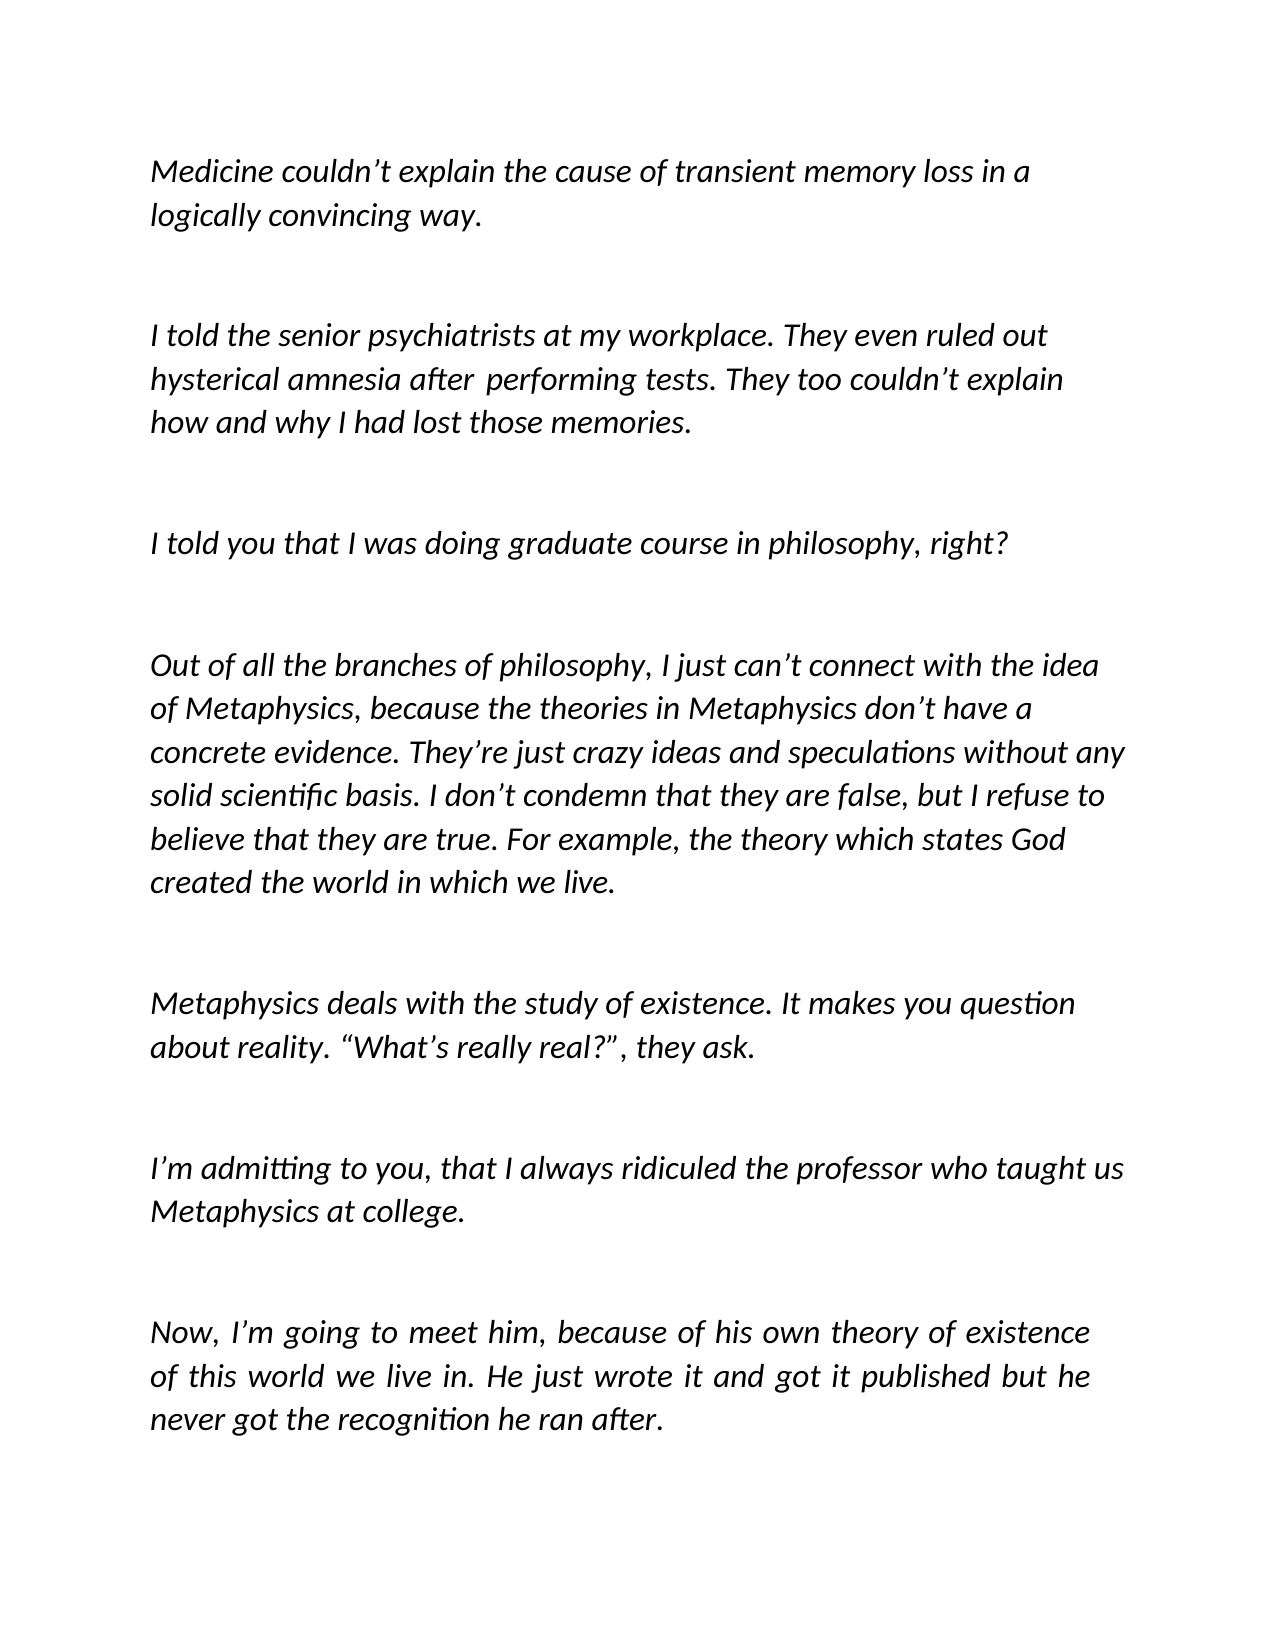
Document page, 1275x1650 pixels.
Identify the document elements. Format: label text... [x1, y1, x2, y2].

text I’m admitting to you, that I always ridiculed the professor who taught us Metaphysics at college. [150, 1147, 1162, 1231]
text created the world in which we live. [150, 861, 1162, 902]
text concrete evidence. They’re just crazy ideas and speculations without any solid scientific basis. I don’t condemn that they are false, but I refuse to believe that they are true. For example, the theory which states God [150, 731, 1162, 858]
text I told the senior psychiatrists at my workplace. They even ruled out hysterical amnesia after performing tests. They too couldn’t explain how and why I had lost those memories. [150, 314, 1110, 442]
text Out of all the branches of philosophy, I just can’t connect with the idea of Metaphysics, because the theories in Metaphysics don’t have a [150, 644, 1114, 728]
text I told you that I was doing graduate course in philosophy, right? [150, 522, 1162, 563]
text Metaphysics deals with the study of existence. It makes you question about reality. “What’s really real?”, they ask. [150, 982, 1120, 1067]
text Now, I’m going to meet him, because of his own theory of existence of this world we live in. He just wrote it and got it published but he never got the recognition he ran after. [150, 1311, 1090, 1439]
text Medicine couldn’t explain the cause of transient memory loss in a logically convincing way. [150, 150, 1120, 234]
